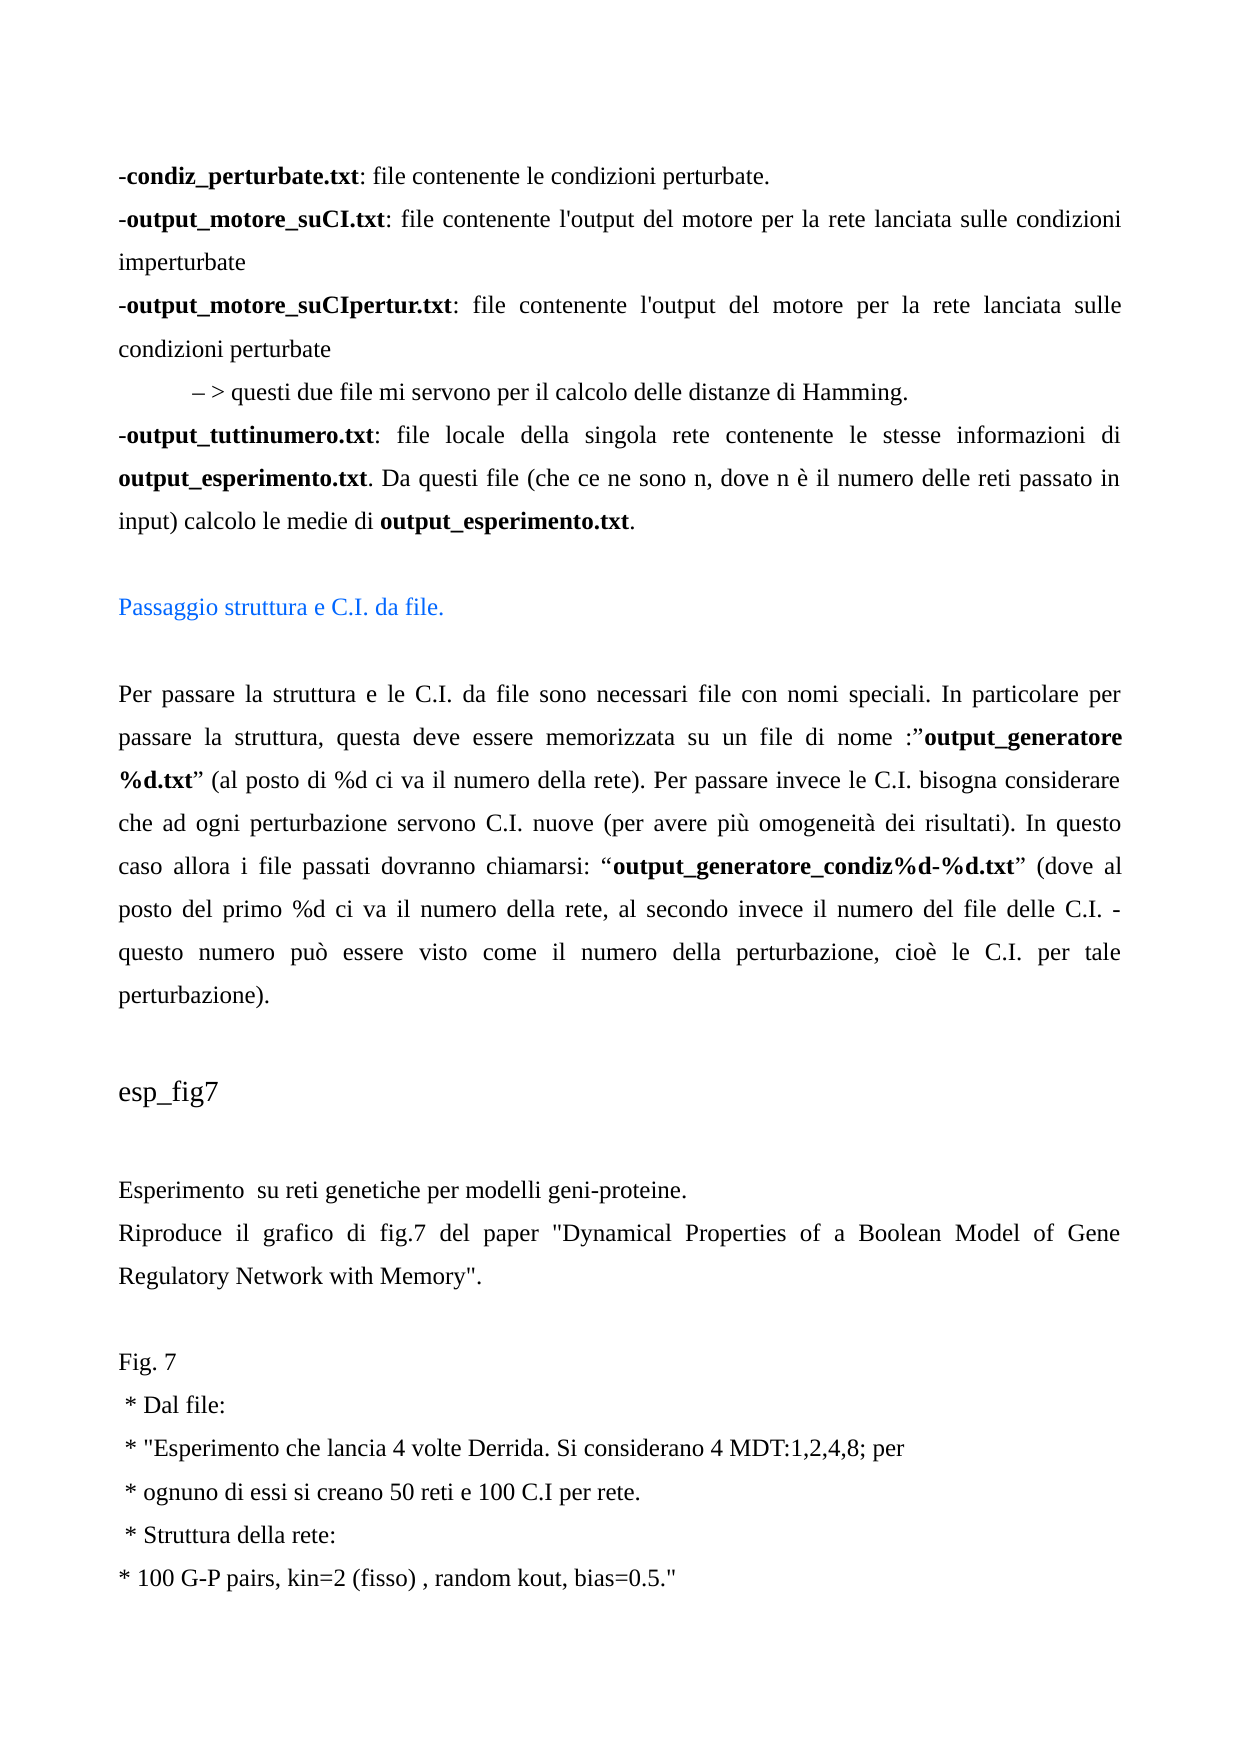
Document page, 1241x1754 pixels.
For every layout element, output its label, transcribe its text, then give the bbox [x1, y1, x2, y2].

text esp_fig7 [118, 1074, 1122, 1108]
text -output_motore_suCI.txt: file contenente l'output del motore per la rete lanciata sulle condizioni imperturbate [118, 204, 1122, 276]
text Passaggio struttura e C.I. da file. [118, 592, 1122, 621]
text Esperimento su reti genetiche per modelli geni-proteine. [118, 1175, 1122, 1203]
text Riproduce il grafico di fig.7 del paper "Dynamical Properties of a Boolean Model of Gene Regulatory Network with Memory". [118, 1218, 1122, 1290]
text -output_tuttinumero.txt: file locale della singola rete contenente le stesse informazioni di output_esperimento.txt. Da questi file (che ce ne sono n, dove n è il numero delle reti passato in input) calcolo le medie di output_esperimento.txt. [118, 420, 1122, 535]
text -output_motore_suCIpertur.txt: file contenente l'output del motore per la rete lanciata sulle condizioni perturbate [118, 291, 1122, 362]
text * ognuno di essi si creano 50 reti e 100 C.I per rete. [118, 1477, 1122, 1505]
text * Dal file: [118, 1390, 1122, 1419]
text * 100 G-P pairs, kin=2 (fisso) , random kout, bias=0.5." [118, 1563, 1122, 1592]
text Per passare la struttura e le C.I. da file sono necessari file con nomi speciali. In particolare per passare la struttura, questa deve essere memorizzata su un file di nome :”output_generatore%d.txt” (al posto di %d ci va il numero della rete). Per passare invece le C.I. bisogna considerare che ad ogni perturbazione servono C.I. nuove (per avere più omogeneità dei risultati). In questo caso allora i file passati dovranno chiamarsi: “output_generatore_condiz%d-%d.txt” (dove al posto del primo %d ci va il numero della rete, al secondo invece il numero del file delle C.I. - questo numero può essere visto come il numero della perturbazione, cioè le C.I. per tale perturbazione). [118, 679, 1122, 1009]
text * Struttura della rete: [118, 1520, 1122, 1548]
text * "Esperimento che lancia 4 volte Derrida. Si considerano 4 MDT:1,2,4,8; per [118, 1433, 1122, 1462]
text – > questi due file mi servono per il calcolo delle distanze di Hamming. [118, 377, 1122, 406]
text -condiz_perturbate.txt: file contenente le condizioni perturbate. [118, 161, 1122, 190]
text Fig. 7 [118, 1347, 1122, 1376]
